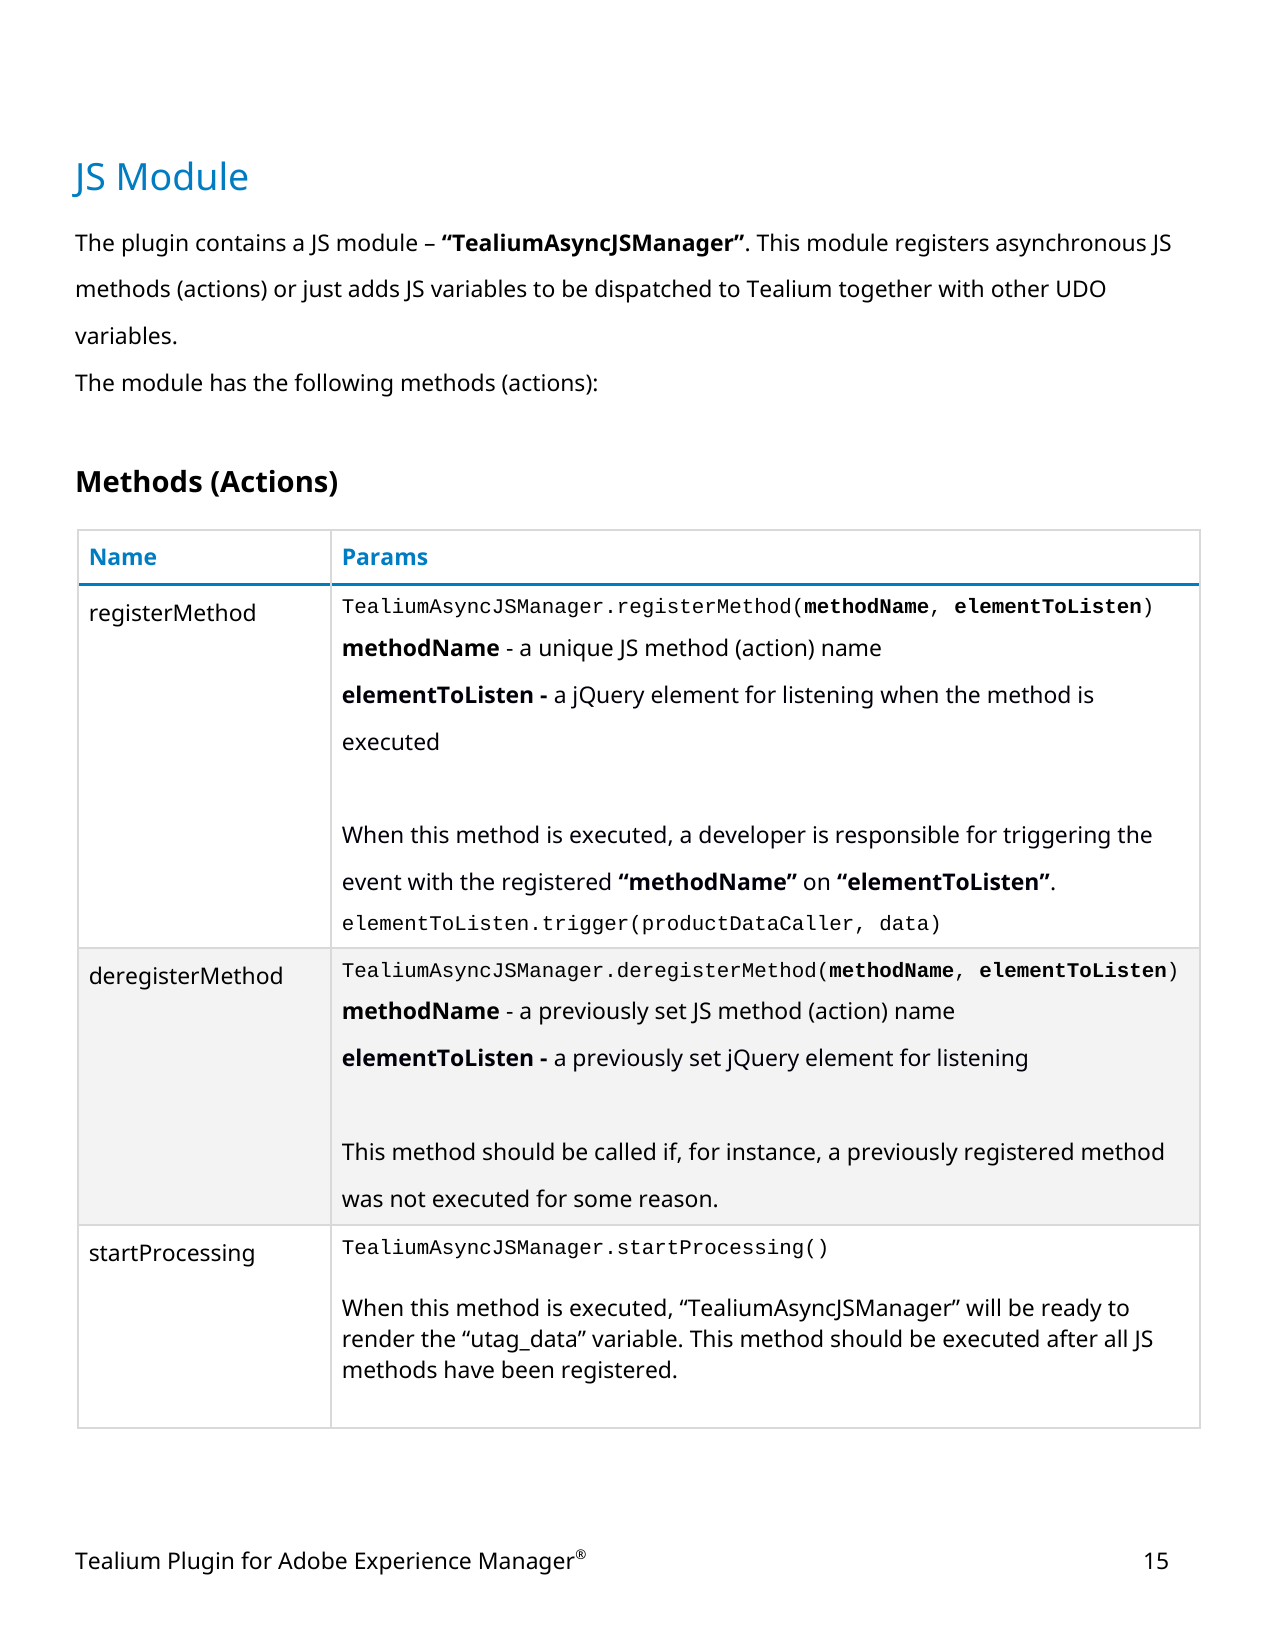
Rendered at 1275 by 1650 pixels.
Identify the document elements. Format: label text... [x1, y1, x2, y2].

subtitle JS Module [75, 150, 1200, 201]
table_cell startProcessing [79, 1226, 330, 1427]
table_header Name [79, 531, 330, 583]
table_cell TealiumAsyncJSManager.registerMethod(methodName, elementToListen) methodName - a unique JS method (action) name elementToListen - a jQuery element for listening when the method is executed When this method is executed, a developer is responsible for triggering the event with the registered “methodName” on “elementToListen”. elementToListen.trigger(productDataCaller, data) [332, 586, 1199, 947]
table_header Params [332, 531, 1199, 583]
subtitle Methods (Actions) [75, 461, 1200, 501]
table_cell TealiumAsyncJSManager.startProcessing() When this method is executed, “TealiumAsyncJSManager” will be ready to render the “utag_data” variable. This method should be executed after all JS methods have been registered. [332, 1226, 1199, 1427]
table_cell TealiumAsyncJSManager.deregisterMethod(methodName, elementToListen) methodName - a previously set JS method (action) name elementToListen - a previously set jQuery element for listening This method should be called if, for instance, a previously registered method was not executed for some reason. [332, 949, 1199, 1224]
text The module has the following methods (actions): [75, 367, 1200, 398]
text The plugin contains a JS module – “TealiumAsyncJSManager”. This module registers asynchronous JS methods (actions) or just adds JS variables to be dispatched to Tealium together with other UDO variables. [75, 227, 1200, 352]
table_cell deregisterMethod [79, 949, 330, 1224]
table_cell registerMethod [79, 586, 330, 947]
